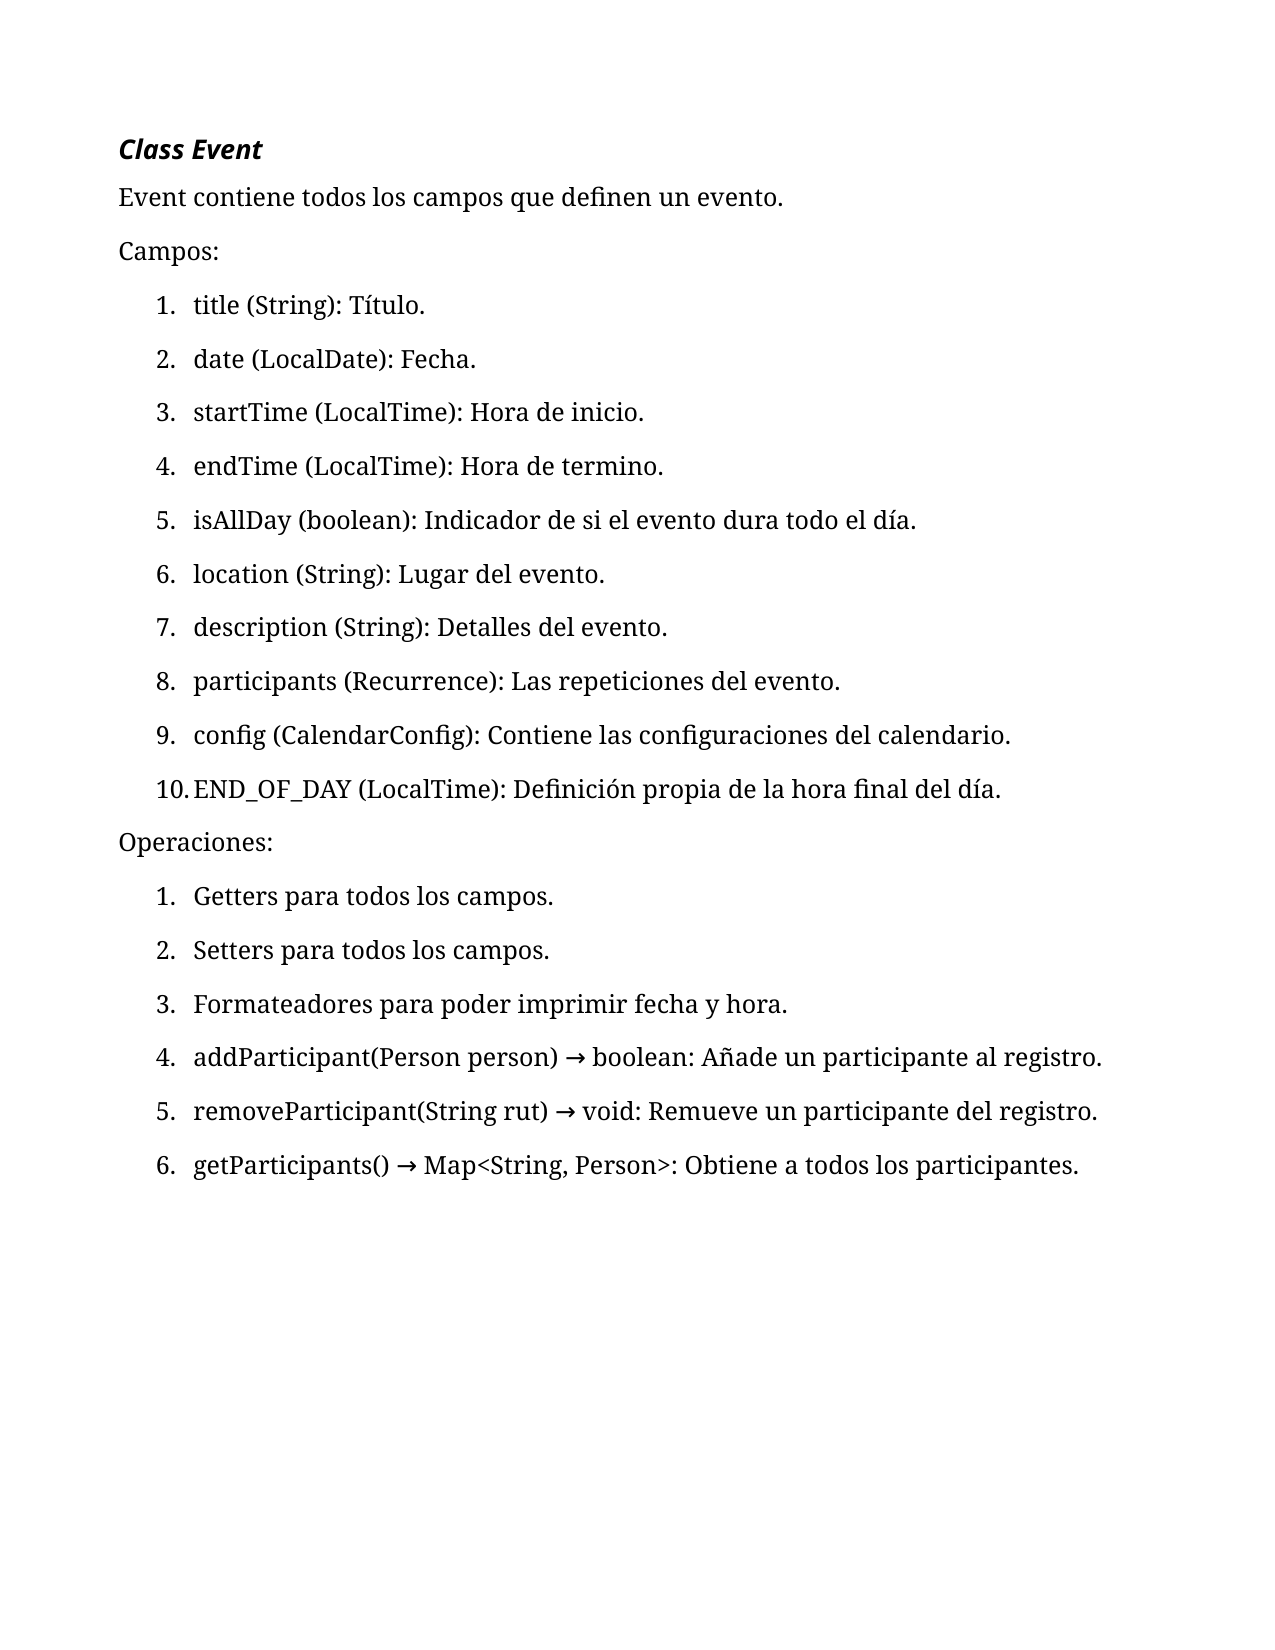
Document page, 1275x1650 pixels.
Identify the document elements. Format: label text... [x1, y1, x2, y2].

list isAllDay (boolean): Indicador de si el evento dura todo el día. [156, 502, 1157, 537]
list addParticipant(Person person) → boolean: Añade un participante al registro. [156, 1040, 1157, 1074]
list removeParticipant(String rut) → void: Remueve un participante del registro. [156, 1094, 1157, 1128]
list description (String): Detalles del evento. [156, 610, 1157, 644]
list location (String): Lugar del evento. [156, 556, 1157, 590]
list endTime (LocalTime): Hora de termino. [156, 449, 1157, 483]
list Setters para todos los campos. [156, 932, 1157, 967]
list END_OF_DAY (LocalTime): Definición propia de la hora final del día. [156, 771, 1157, 805]
list startTime (LocalTime): Hora de inicio. [156, 395, 1157, 429]
list participants (Recurrence): Las repeticiones del evento. [156, 664, 1157, 698]
text Operaciones: [118, 825, 1157, 859]
list title (String): Título. [156, 287, 1157, 322]
list date (LocalDate): Fecha. [156, 341, 1157, 375]
list config (CalendarConfig): Contiene las configuraciones del calendario. [156, 717, 1157, 752]
subtitle Class Event [118, 131, 1157, 167]
list Getters para todos los campos. [156, 879, 1157, 913]
text Event contiene todos los campos que definen un evento. [118, 180, 1157, 214]
list Formateadores para poder imprimir fecha y hora. [156, 986, 1157, 1020]
text Campos: [118, 234, 1157, 268]
list getParticipants() → Map<String, Person>: Obtiene a todos los participantes. [156, 1147, 1157, 1182]
